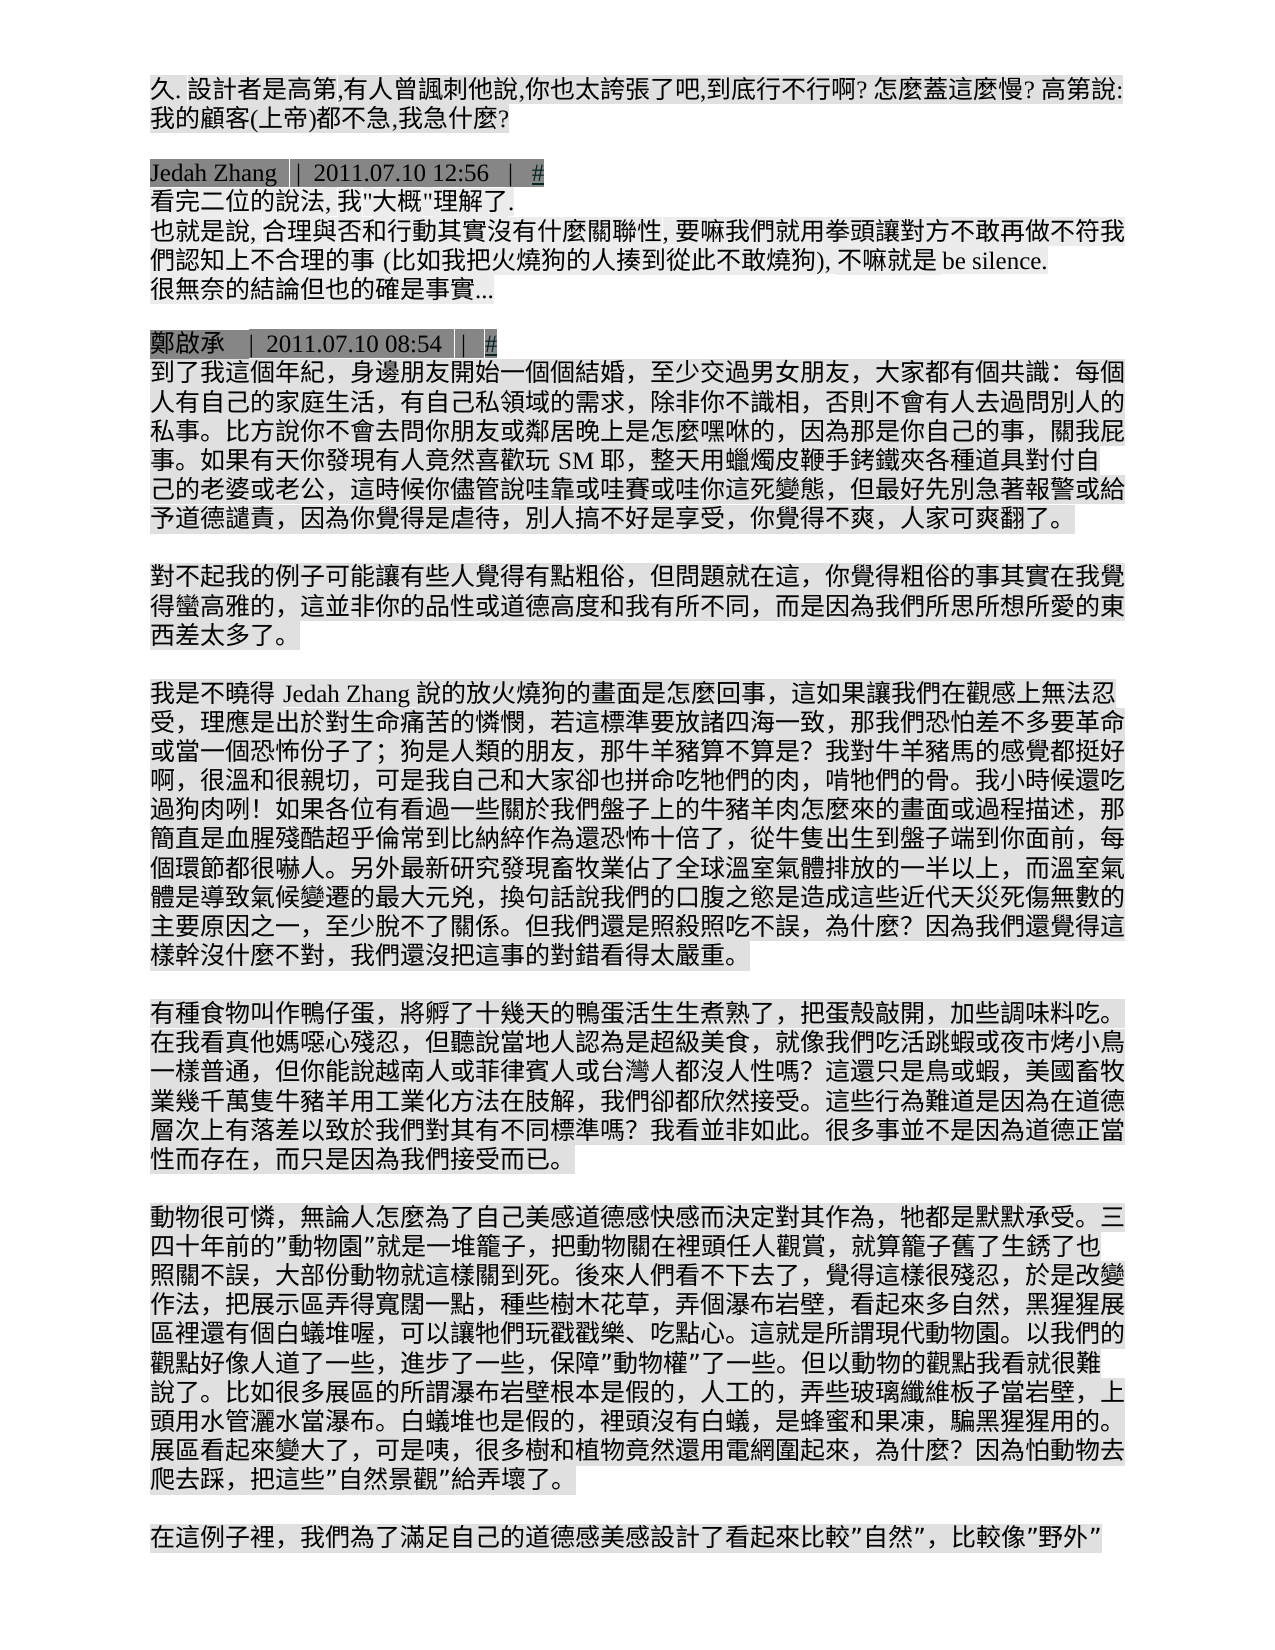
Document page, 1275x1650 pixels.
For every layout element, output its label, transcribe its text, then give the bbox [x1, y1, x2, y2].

text 看完二位的說法, 我"大概"理解了. 也就是說, 合理與否和行動其實沒有什麼關聯性, 要嘛我們就用拳頭讓對方不敢再做不符我們認知上不合理的事 (比如我把火燒狗的人揍到從此不敢燒狗), 不嘛就是be silence. 很無奈的結論但也的確是事實... [150, 187, 1125, 304]
text 鄭啟承 | 2011.07.10 08:54 | # [150, 329, 1125, 359]
text 久. 設計者是高第,有人曾諷刺他說,你也太誇張了吧,到底行不行啊? 怎麼蓋這麼慢? 高第說:我的顧客(上帝)都不急,我急什麼? [150, 75, 1125, 133]
text Jedah Zhang | 2011.07.10 12:56 | # [150, 158, 1125, 187]
text 到了我這個年紀，身邊朋友開始一個個結婚，至少交過男女朋友，大家都有個共識：每個人有自己的家庭生活，有自己私領域的需求，除非你不識相，否則不會有人去過問別人的私事。比方說你不會去問你朋友或鄰居晚上是怎麼嘿咻的，因為那是你自己的事，關我屁事。如果有天你發現有人竟然喜歡玩 SM 耶，整天用蠟燭皮鞭手銬鐵夾各種道具對付自己的老婆或老公，這時候你儘管說哇靠或哇賽或哇你這死變態，但最好先別急著報警或給予道德譴責，因為你覺得是虐待，別人搞不好是享受，你覺得不爽，人家可爽翻了。 對不起我的例子可能讓有些人覺得有點粗俗，但問題就在這，你覺得粗俗的事其實在我覺得蠻高雅的，這並非你的品性或道德高度和我有所不同，而是因為我們所思所想所愛的東西差太多了。 我是不曉得 Jedah Zhang 說的放火燒狗的畫面是怎麼回事，這如果讓我們在觀感上無法忍受，理應是出於對生命痛苦的憐憫，若這標準要放諸四海一致，那我們恐怕差不多要革命或當一個恐怖份子了；狗是人類的朋友，那牛羊豬算不算是？我對牛羊豬馬的感覺都挺好啊，很溫和很親切，可是我自己和大家卻也拼命吃牠們的肉，啃牠們的骨。我小時候還吃過狗肉咧！如果各位有看過一些關於我們盤子上的牛豬羊肉怎麼來的畫面或過程描述，那簡直是血腥殘酷超乎倫常到比納綷作為還恐怖十倍了，從牛隻出生到盤子端到你面前，每個環節都很嚇人。另外最新研究發現畜牧業佔了全球溫室氣體排放的一半以上，而溫室氣體是導致氣候變遷的最大元兇，換句話說我們的口腹之慾是造成這些近代天災死傷無數的主要原因之一，至少脫不了關係。但我們還是照殺照吃不誤，為什麼？因為我們還覺得這樣幹沒什麼不對，我們還沒把這事的對錯看得太嚴重。 有種食物叫作鴨仔蛋，將孵了十幾天的鴨蛋活生生煮熟了，把蛋殼敲開，加些調味料吃。在我看真他媽噁心殘忍，但聽說當地人認為是超級美食，就像我們吃活跳蝦或夜市烤小鳥一樣普通，但你能說越南人或菲律賓人或台灣人都沒人性嗎？這還只是鳥或蝦，美國畜牧業幾千萬隻牛豬羊用工業化方法在肢解，我們卻都欣然接受。這些行為難道是因為在道德層次上有落差以致於我們對其有不同標準嗎？我看並非如此。很多事並不是因為道德正當性而存在，而只是因為我們接受而已。 動物很可憐，無論人怎麼為了自己美感道德感快感而決定對其作為，牠都是默默承受。三四十年前的”動物園”就是一堆籠子，把動物關在裡頭任人觀賞，就算籠子舊了生銹了也照關不誤，大部份動物就這樣關到死。後來人們看不下去了，覺得這樣很殘忍，於是改變作法，把展示區弄得寬闊一點，種些樹木花草，弄個瀑布岩壁，看起來多自然，黑猩猩展區裡還有個白蟻堆喔，可以讓牠們玩戳戳樂、吃點心。這就是所謂現代動物園。以我們的觀點好像人道了一些，進步了一些，保障”動物權”了一些。但以動物的觀點我看就很難說了。比如很多展區的所謂瀑布岩壁根本是假的，人工的，弄些玻璃纖維板子當岩壁，上頭用水管灑水當瀑布。白蟻堆也是假的，裡頭沒有白蟻，是蜂蜜和果凍，騙黑猩猩用的。展區看起來變大了，可是咦，很多樹和植物竟然還用電網圍起來，為什麼？因為怕動物去爬去踩，把這些”自然景觀”給弄壞了。 在這例子裡，我們為了滿足自己的道德感美感設計了看起來比較”自然”，比較像”野外”的環境，然後告訴自己噢！牠們過得比較好了，像回到大自然的懷抱了。但實際上與其說為了動物，主要還是為了滿足我們自己的觀感，為了維持這種觀感美感，我們甚至架起電網不準動物去破壞它。以動物的立場來說，這算是一種進步嗎？不要以為動物那麼笨，真的假的石頭會分不出來，就算你巧奪天工在上頭做些假的鳥糞，黑猩猩也不會認為自己真的就活在非洲的家鄉了。 動物是個很好例子，如果人和人活在不同世界，有不同美感道德感的需求讓你很難想像，那動物和人之間的差異應該就比較容易理解了。我們覺得動物關在籠子裡很可憐，看那老虎獅子，本來是森林之王的（「獅子王」這樣演的不是嗎），現在卻被關在籠子裡踱步，多可憐啊！但據研究顯示，所謂森林之王其實是很懶很笨的，更沒有那麼嚮往自由，特別是那整頭都是毛的公獅子，根本是好吃懶作，在野外和在籠子裡對牠可能沒多大分別，因為牠的需求不過就是吃喝拉撒睡，動物園搞不好讓牠過得很爽咧。反倒是那些看起來不那麼顯眼的比如犬科動物或熊，其實對環境非常敏感，圈養環境的差異對其身心健康可能造成重大影響。靈長類如黑猩猩就更不用說了。我們為了滿足自己對動物的想像或看法而改變對待它們的方式，但對牠們來說這些改變或許微不足道，或許天翻也覆，但總之是種人為改變。動物畢竟和人不同，對待其最好的方式就是不要改變牠們，不要把牠們抓來。但我們有這樣做嗎？我們就是想看，不是嗎？ 我是要說，在我看只要是有關感受的東西，你儘管對其看不順眼或叫罵，但千萬不要在道德評價上太武斷，否則滿足了你的觀感，卻可能造成別人的災難。 美國不就是這樣一個例子，整天對別人的宗教文化習慣看不順眼，看不順眼就算了，動不動就發動什麼民主輸出要去改革別人的心靈和文化習慣，好像只有它是對的是文明的，別人都是野蠻未開化、有待它來拯救來洗滌心靈似的。 道德感在我看是個問號，卻不是個答案，也許我們最多所能質問別人的就是「你確定這樣做對嗎？」，問完了就不關我們的事了，因為對不對是當事人自己決定，不是發問的我們。 [150, 359, 1125, 1553]
